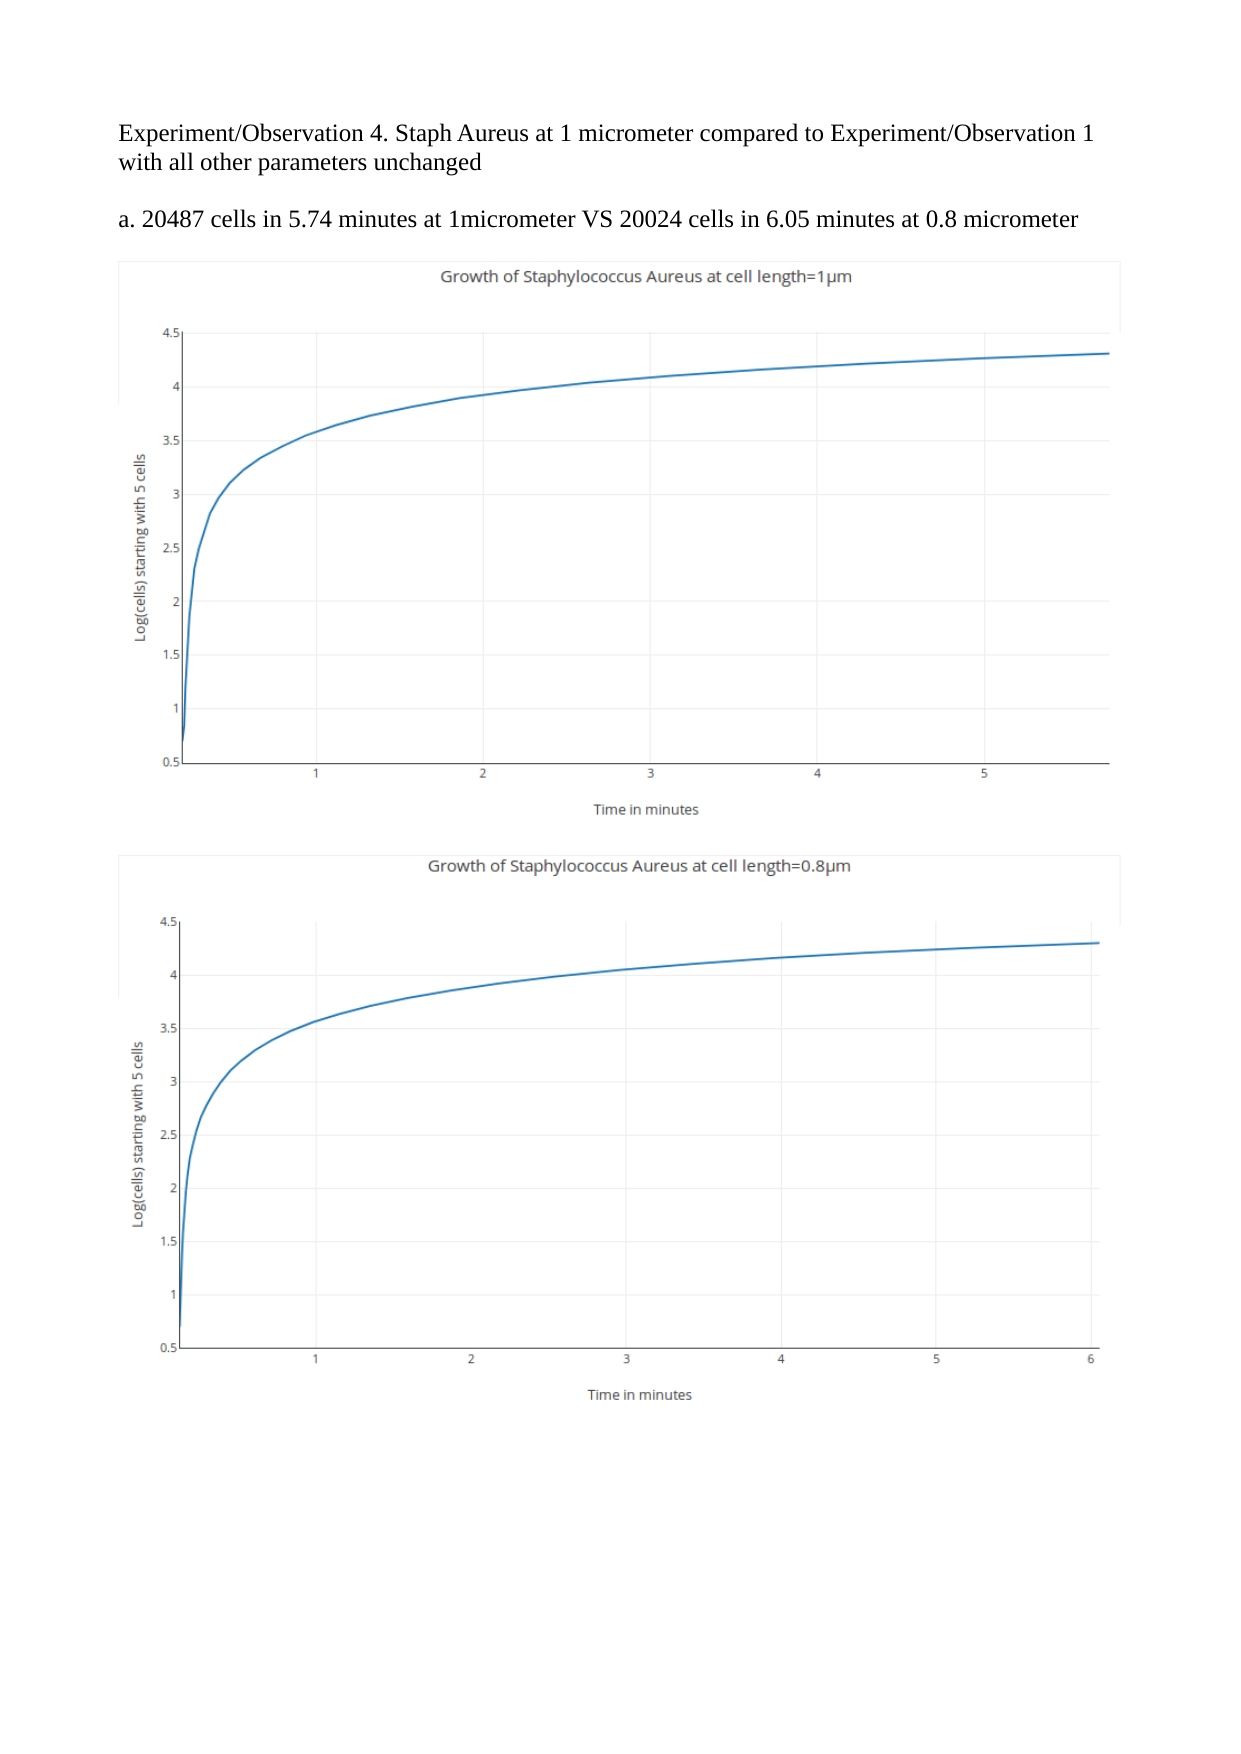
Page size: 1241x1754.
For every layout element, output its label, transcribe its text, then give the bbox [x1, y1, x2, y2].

picture [118, 855, 1123, 1411]
text Experiment/Observation 4. Staph Aureus at 1 micrometer compared to Experiment/Observation 1 with all other parameters unchanged [118, 118, 1122, 176]
text a. 20487 cells in 5.74 minutes at 1micrometer VS 20024 cells in 6.05 minutes at 0.8 micrometer [118, 204, 1122, 233]
picture [118, 261, 1123, 827]
